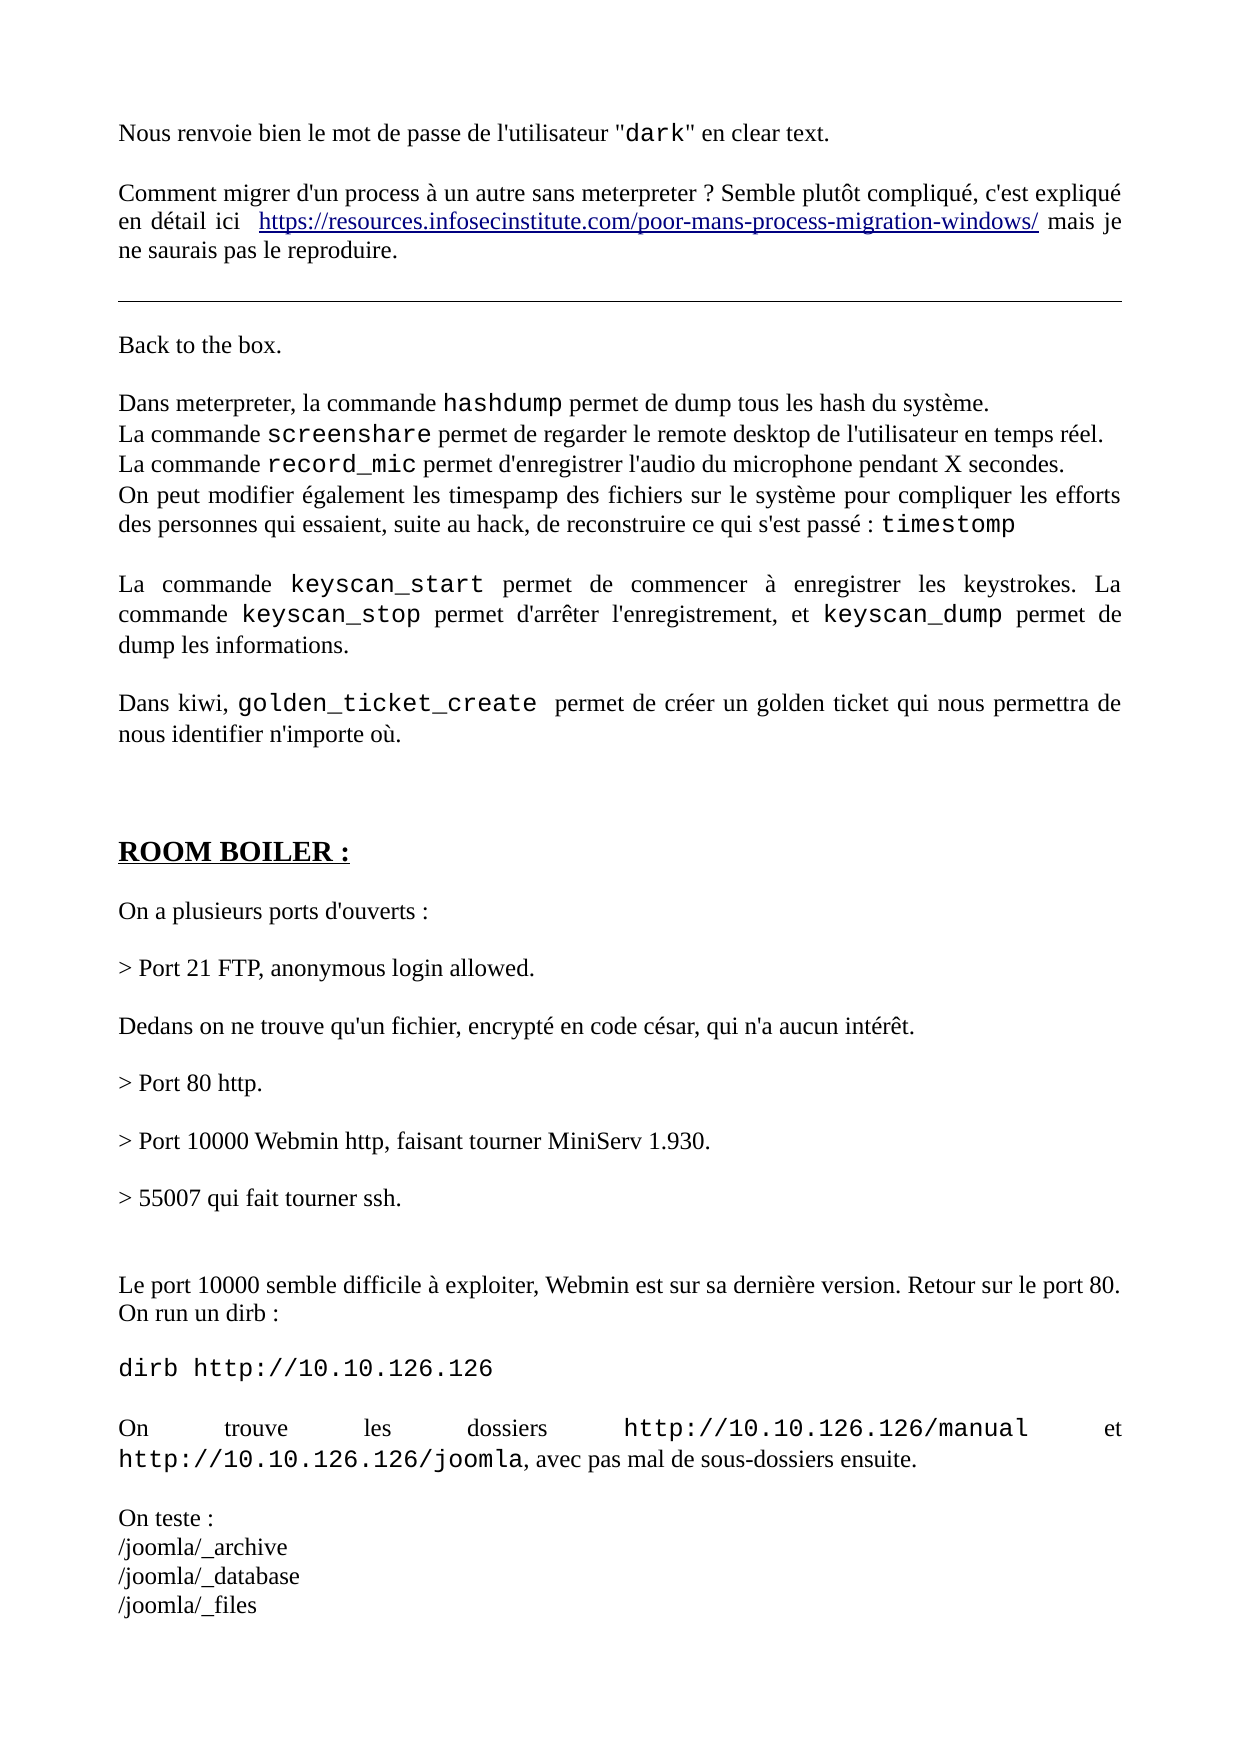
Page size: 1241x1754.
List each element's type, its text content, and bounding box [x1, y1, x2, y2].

text Comment migrer d'un process à un autre sans meterpreter ? Semble plutôt compliqué, c'est expliqué en détail ici https://resources.infosecinstitute.com/poor-mans-process-migration-windows/ mais je ne saurais pas le reproduire. [118, 178, 1122, 264]
text On peut modifier également les timespamp des fichiers sur le système pour compliquer les efforts des personnes qui essaient, suite au hack, de reconstruire ce qui s'est passé : timestomp [118, 480, 1122, 540]
text Dans kiwi, golden_ticket_create permet de créer un golden ticket qui nous permettra de nous identifier n'importe où. [118, 688, 1122, 747]
text Dans meterpreter, la commande hashdump permet de dump tous les hash du système. [118, 388, 1122, 419]
text > Port 80 http. [118, 1068, 1122, 1097]
text On trouve les dossiers http://10.10.126.126/manual et http://10.10.126.126/joomla, avec pas mal de sous-dossiers ensuite. [118, 1413, 1122, 1475]
text /joomla/_archive [118, 1532, 1122, 1561]
text Le port 10000 semble difficile à exploiter, Webmin est sur sa dernière version. Retour sur le port 80. On run un dirb : [118, 1270, 1122, 1327]
text On a plusieurs ports d'ouverts : [118, 896, 1122, 925]
text La commande keyscan_start permet de commencer à enregistrer les keystrokes. La commande keyscan_stop permet d'arrêter l'enregistrement, et keyscan_dump permet de dump les informations. [118, 569, 1122, 659]
text Nous renvoie bien le mot de passe de l'utilisateur "dark" en clear text. [118, 118, 1122, 149]
text On teste : [118, 1503, 1122, 1532]
text Dedans on ne trouve qu'un fichier, encrypté en code césar, qui n'a aucun intérêt. [118, 1011, 1122, 1040]
text dirb http://10.10.126.126 [118, 1356, 1122, 1384]
text La commande screenshare permet de regarder le remote desktop de l'utilisateur en temps réel. [118, 419, 1122, 449]
text > Port 21 FTP, anonymous login allowed. [118, 953, 1122, 982]
text ROOM BOILER : [118, 834, 1122, 867]
text Back to the box. [118, 330, 1122, 359]
text /joomla/_database [118, 1561, 1122, 1590]
text > 55007 qui fait tourner ssh. [118, 1183, 1122, 1212]
text > Port 10000 Webmin http, faisant tourner MiniServ 1.930. [118, 1126, 1122, 1155]
text La commande record_mic permet d'enregistrer l'audio du microphone pendant X secondes. [118, 449, 1122, 480]
text /joomla/_files [118, 1590, 1122, 1618]
